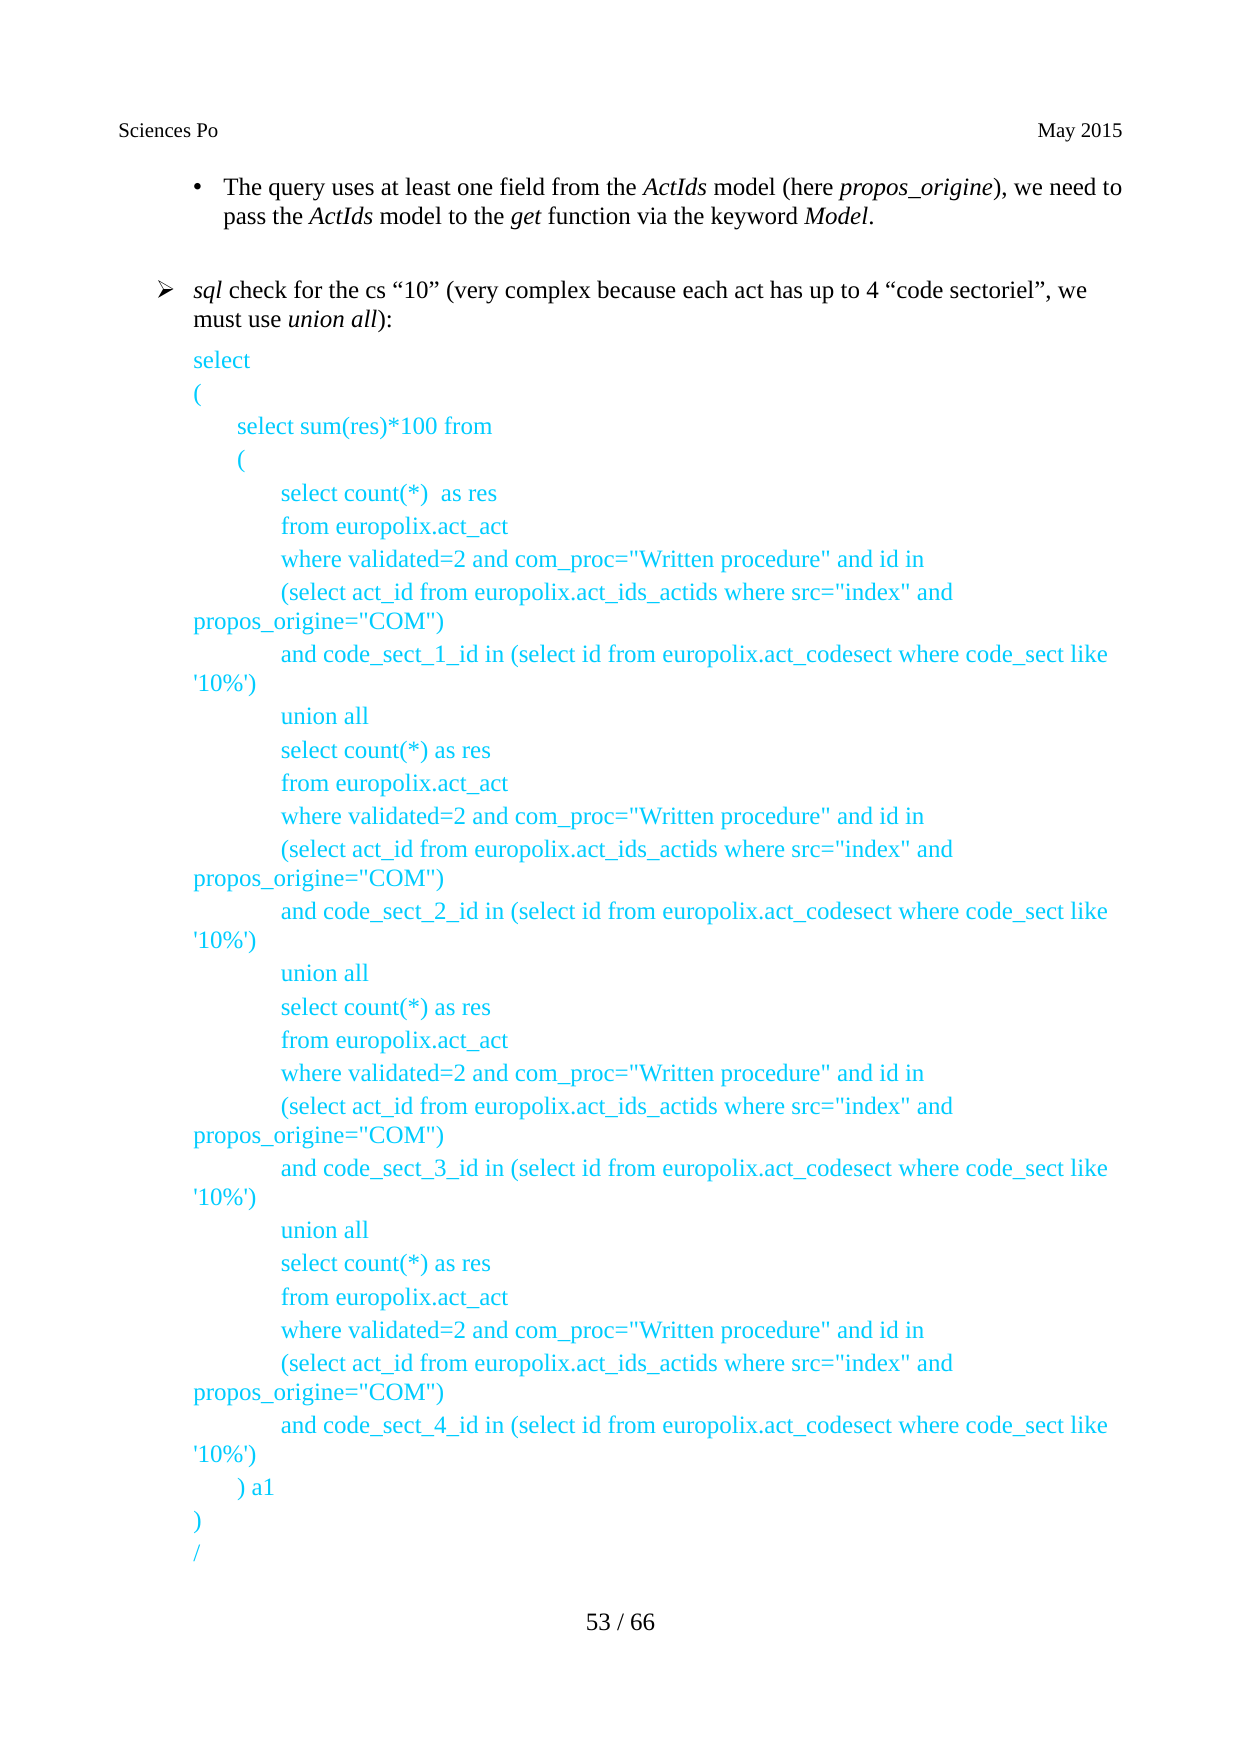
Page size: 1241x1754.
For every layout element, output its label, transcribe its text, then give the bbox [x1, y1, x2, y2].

text / [193, 1538, 1122, 1567]
text and code_sect_3_id in (select id from europolix.act_codesect where code_sect like '10%') [193, 1153, 1122, 1211]
text and code_sect_1_id in (select id from europolix.act_codesect where code_sect like '10%') [193, 639, 1122, 697]
text union all [193, 1215, 1122, 1244]
text ( [193, 378, 1122, 407]
list The query uses at least one field from the ActIds model (here propos_origine), we need to pass the ActIds model to the get function via the keyword Model. [193, 172, 1122, 230]
text from europolix.act_act [193, 511, 1122, 540]
text union all [193, 958, 1122, 987]
text select count(*) as res [193, 1248, 1122, 1277]
text (select act_id from europolix.act_ids_actids where src="index" and propos_origine="COM") [193, 834, 1122, 892]
text select count(*) as res [193, 735, 1122, 763]
text select sum(res)*100 from [193, 411, 1122, 440]
text select count(*) as res [193, 992, 1122, 1020]
text select [193, 345, 1122, 374]
text where validated=2 and com_proc="Written procedure" and id in [193, 801, 1122, 830]
text ( [193, 444, 1122, 473]
text from europolix.act_act [193, 1282, 1122, 1310]
text union all [193, 701, 1122, 730]
text select count(*) as res [193, 478, 1122, 507]
text ) [193, 1505, 1122, 1534]
text and code_sect_2_id in (select id from europolix.act_codesect where code_sect like '10%') [193, 896, 1122, 954]
text from europolix.act_act [193, 768, 1122, 797]
text ) a1 [193, 1472, 1122, 1501]
text from europolix.act_act [193, 1025, 1122, 1053]
text and code_sect_4_id in (select id from europolix.act_codesect where code_sect like '10%') [193, 1410, 1122, 1468]
text where validated=2 and com_proc="Written procedure" and id in [193, 544, 1122, 573]
list sql check for the cs “10” (very complex because each act has up to 4 “code sectoriel”, we must use union all): [156, 275, 1122, 332]
text (select act_id from europolix.act_ids_actids where src="index" and propos_origine="COM") [193, 1348, 1122, 1406]
text (select act_id from europolix.act_ids_actids where src="index" and propos_origine="COM") [193, 1091, 1122, 1149]
text where validated=2 and com_proc="Written procedure" and id in [193, 1315, 1122, 1344]
text where validated=2 and com_proc="Written procedure" and id in [193, 1058, 1122, 1087]
text (select act_id from europolix.act_ids_actids where src="index" and propos_origine="COM") [193, 577, 1122, 635]
